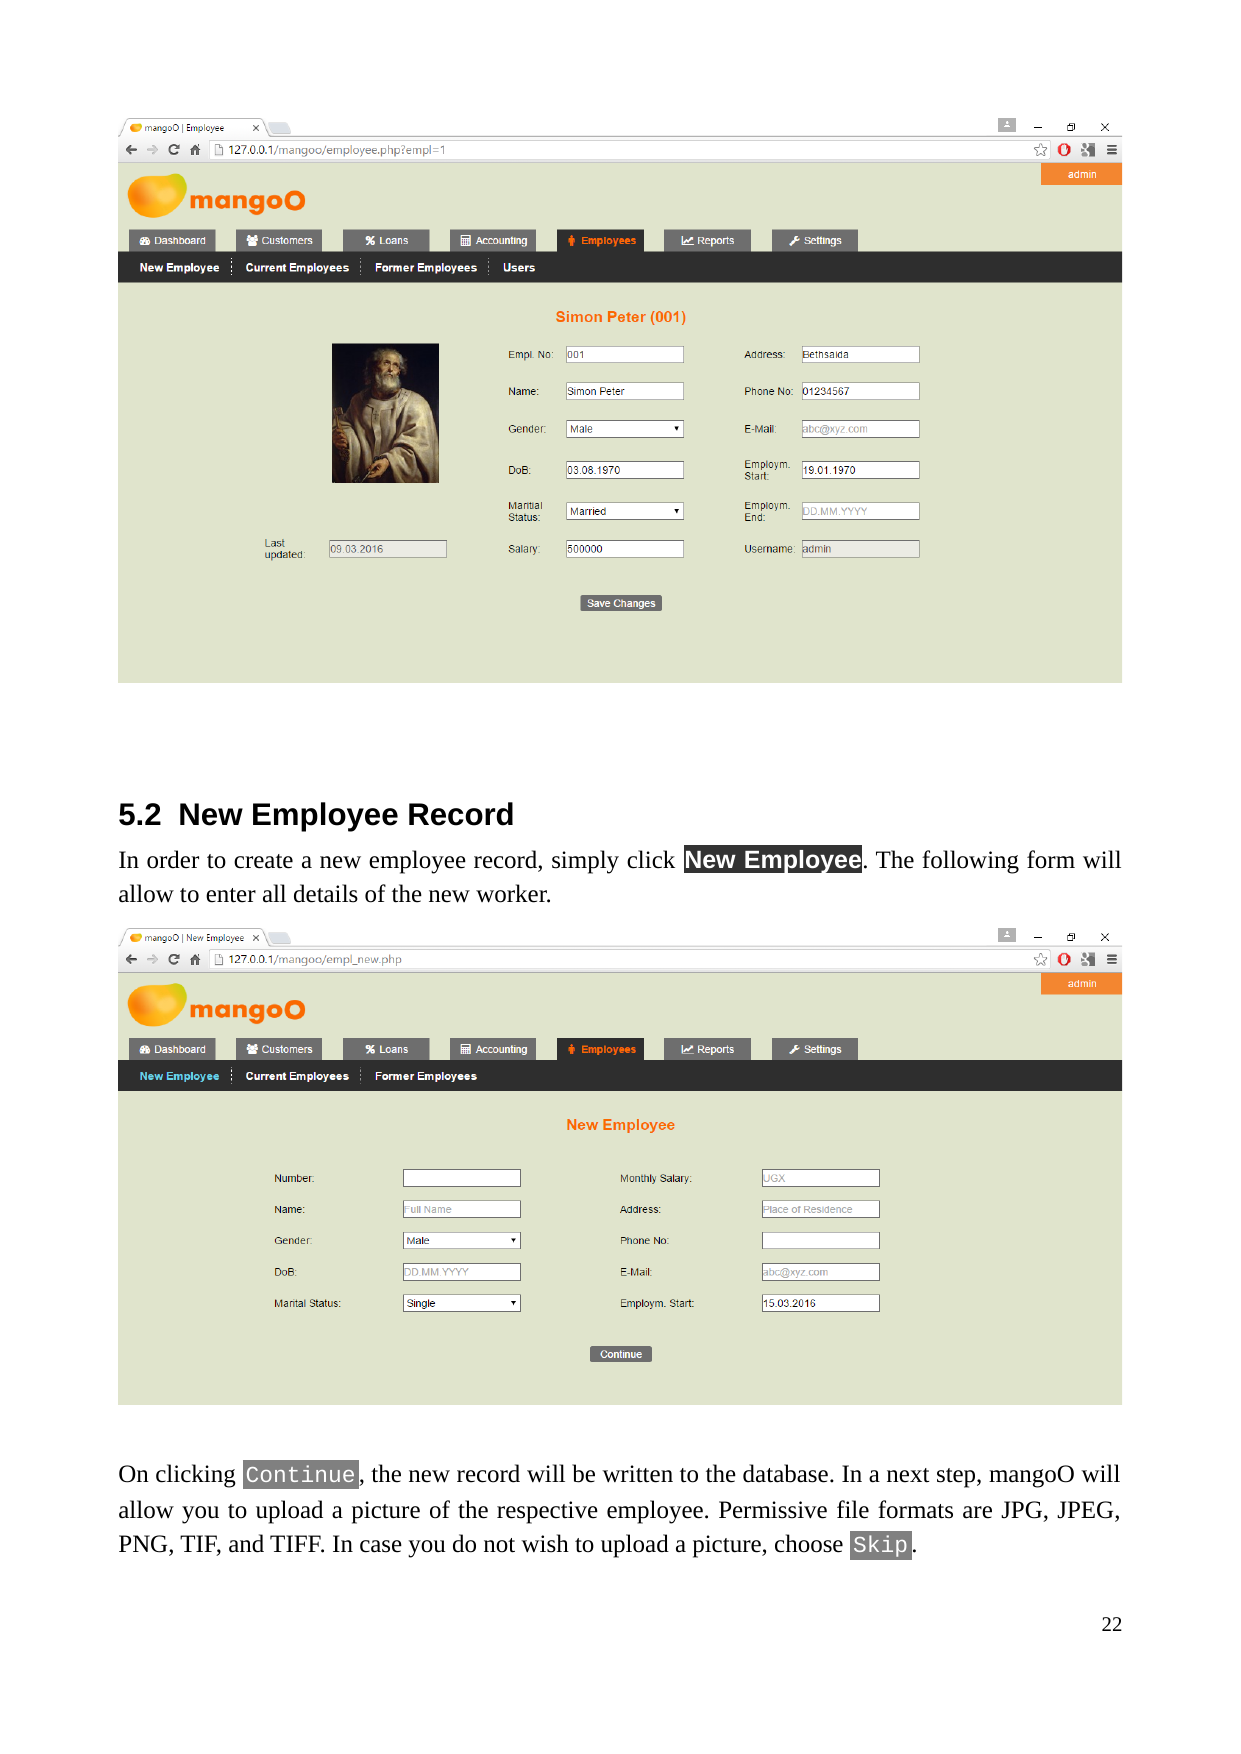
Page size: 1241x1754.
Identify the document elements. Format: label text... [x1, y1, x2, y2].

text On clicking Continue, the new record will be written to the database. In a next step, mangoO will allow you to upload a picture of the respective employee. Permissive file formats are JPG, JPEG, PNG, TIF, and TIFF. In case you do not wish to upload a picture, choose Skip. [118, 1459, 1122, 1560]
subtitle New Employee Record [118, 796, 1122, 832]
text In order to create a new employee record, simply click New Employee. The following form will allow to enter all details of the new worker. [118, 845, 1122, 908]
picture [118, 118, 1123, 683]
picture [118, 928, 1123, 1405]
